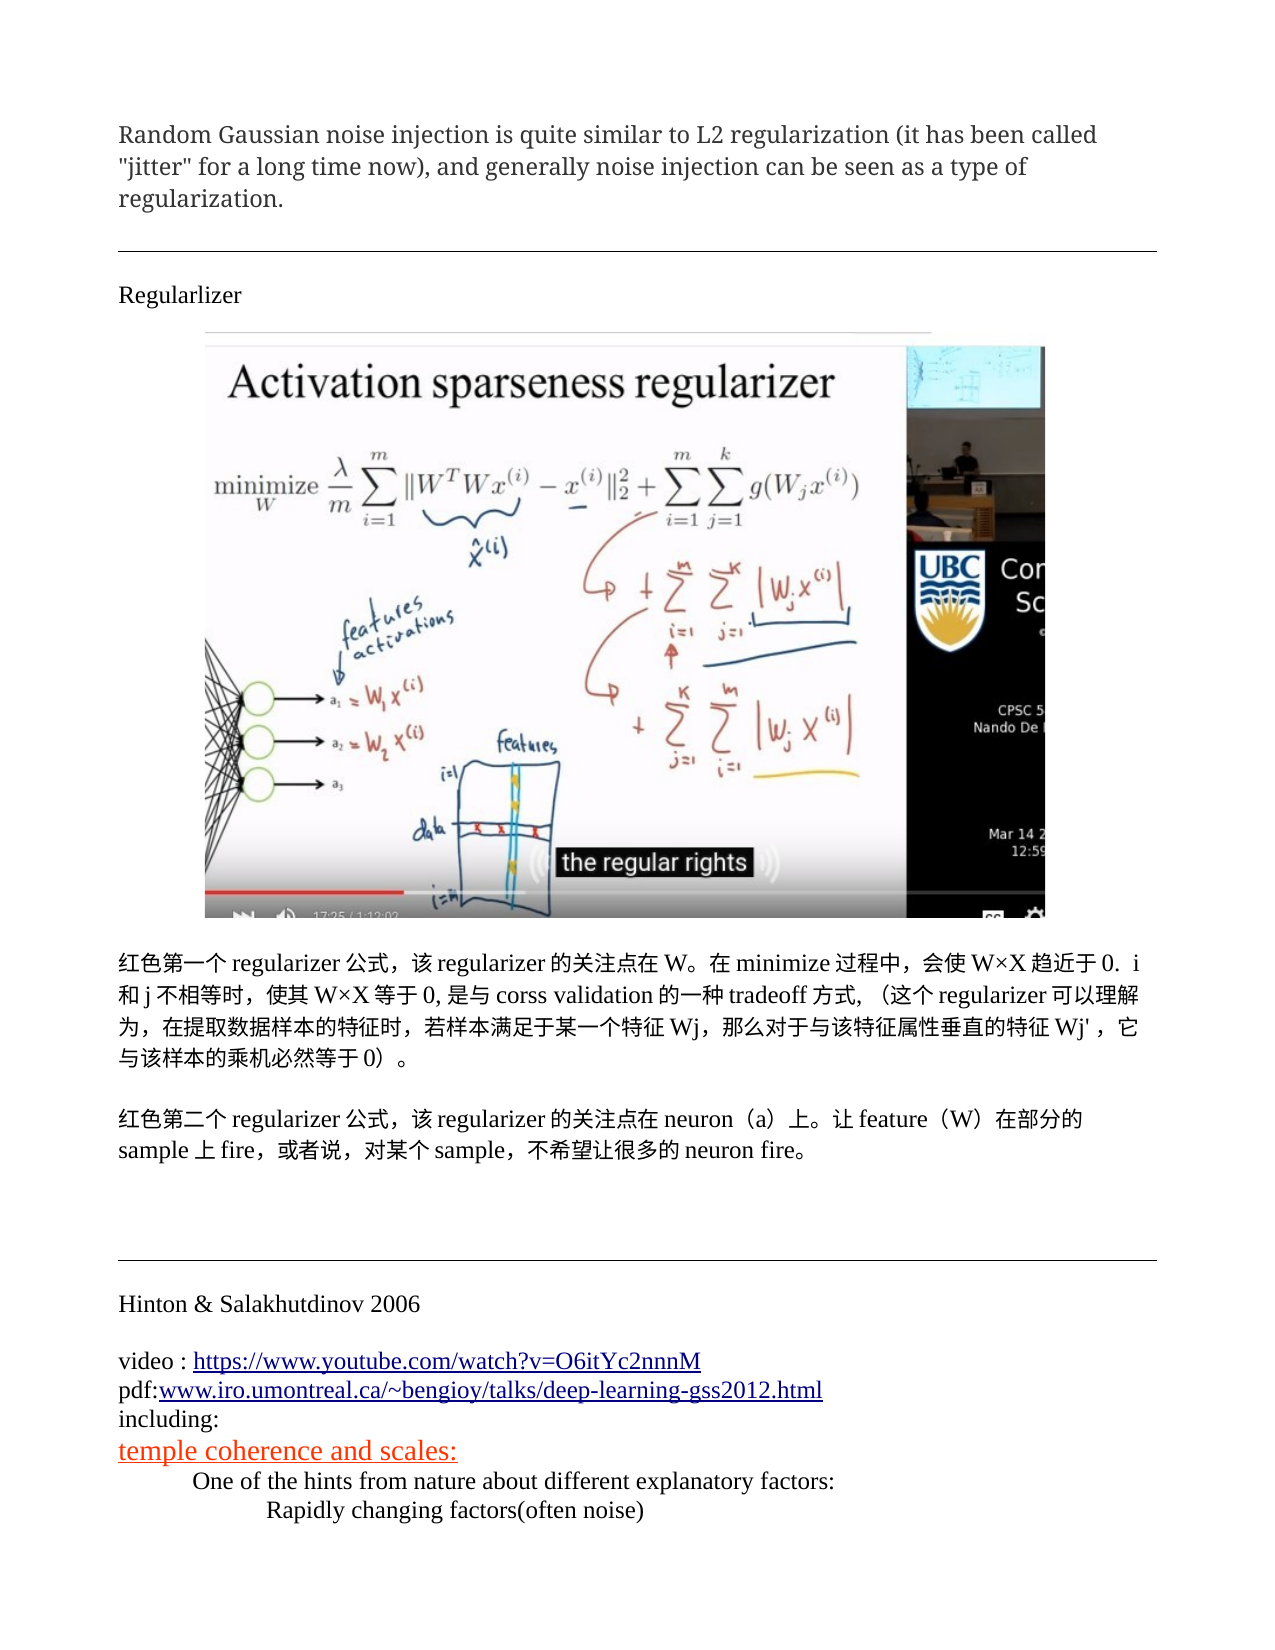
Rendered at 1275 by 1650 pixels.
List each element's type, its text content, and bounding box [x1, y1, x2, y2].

text Random Gaussian noise injection is quite similar to L2 regularization (it has been called "jitter" for a long time now), and generally noise injection can be seen as a type of regularization. [118, 118, 1157, 214]
text Regularlizer [118, 280, 1157, 309]
text Rapidly changing factors(often noise) [118, 1495, 1157, 1524]
text pdf:www.iro.umontreal.ca/~bengioy/talks/deep-learning-gss2012.html [118, 1375, 1157, 1404]
text Hinton & Salakhutdinov 2006 [118, 1289, 1157, 1318]
text One of the hints from nature about different explanatory factors: [118, 1466, 1157, 1495]
picture [204, 332, 1046, 918]
text temple coherence and scales: [118, 1433, 1157, 1466]
text 红色第二个regularizer公式，该regularizer的关注点在neuron（a）上。让feature（W）在部分的sample上fire，或者说，对某个sample，不希望让很多的neuron fire。 [118, 1102, 1157, 1165]
text including: [118, 1404, 1157, 1433]
text video : https://www.youtube.com/watch?v=O6itYc2nnnM [118, 1346, 1157, 1375]
text 红色第一个regularizer公式，该regularizer的关注点在W。在minimize过程中，会使W×X趋近于0. i和j不相等时，使其W×X等于0, 是与corss validation的一种tradeoff方式, （这个regularizer可以理解为，在提取数据样本的特征时，若样本满足于某一个特征Wj，那么对于与该特征属性垂直的特征Wj' ，它与该样本的乘机必然等于0）。 [118, 946, 1157, 1073]
